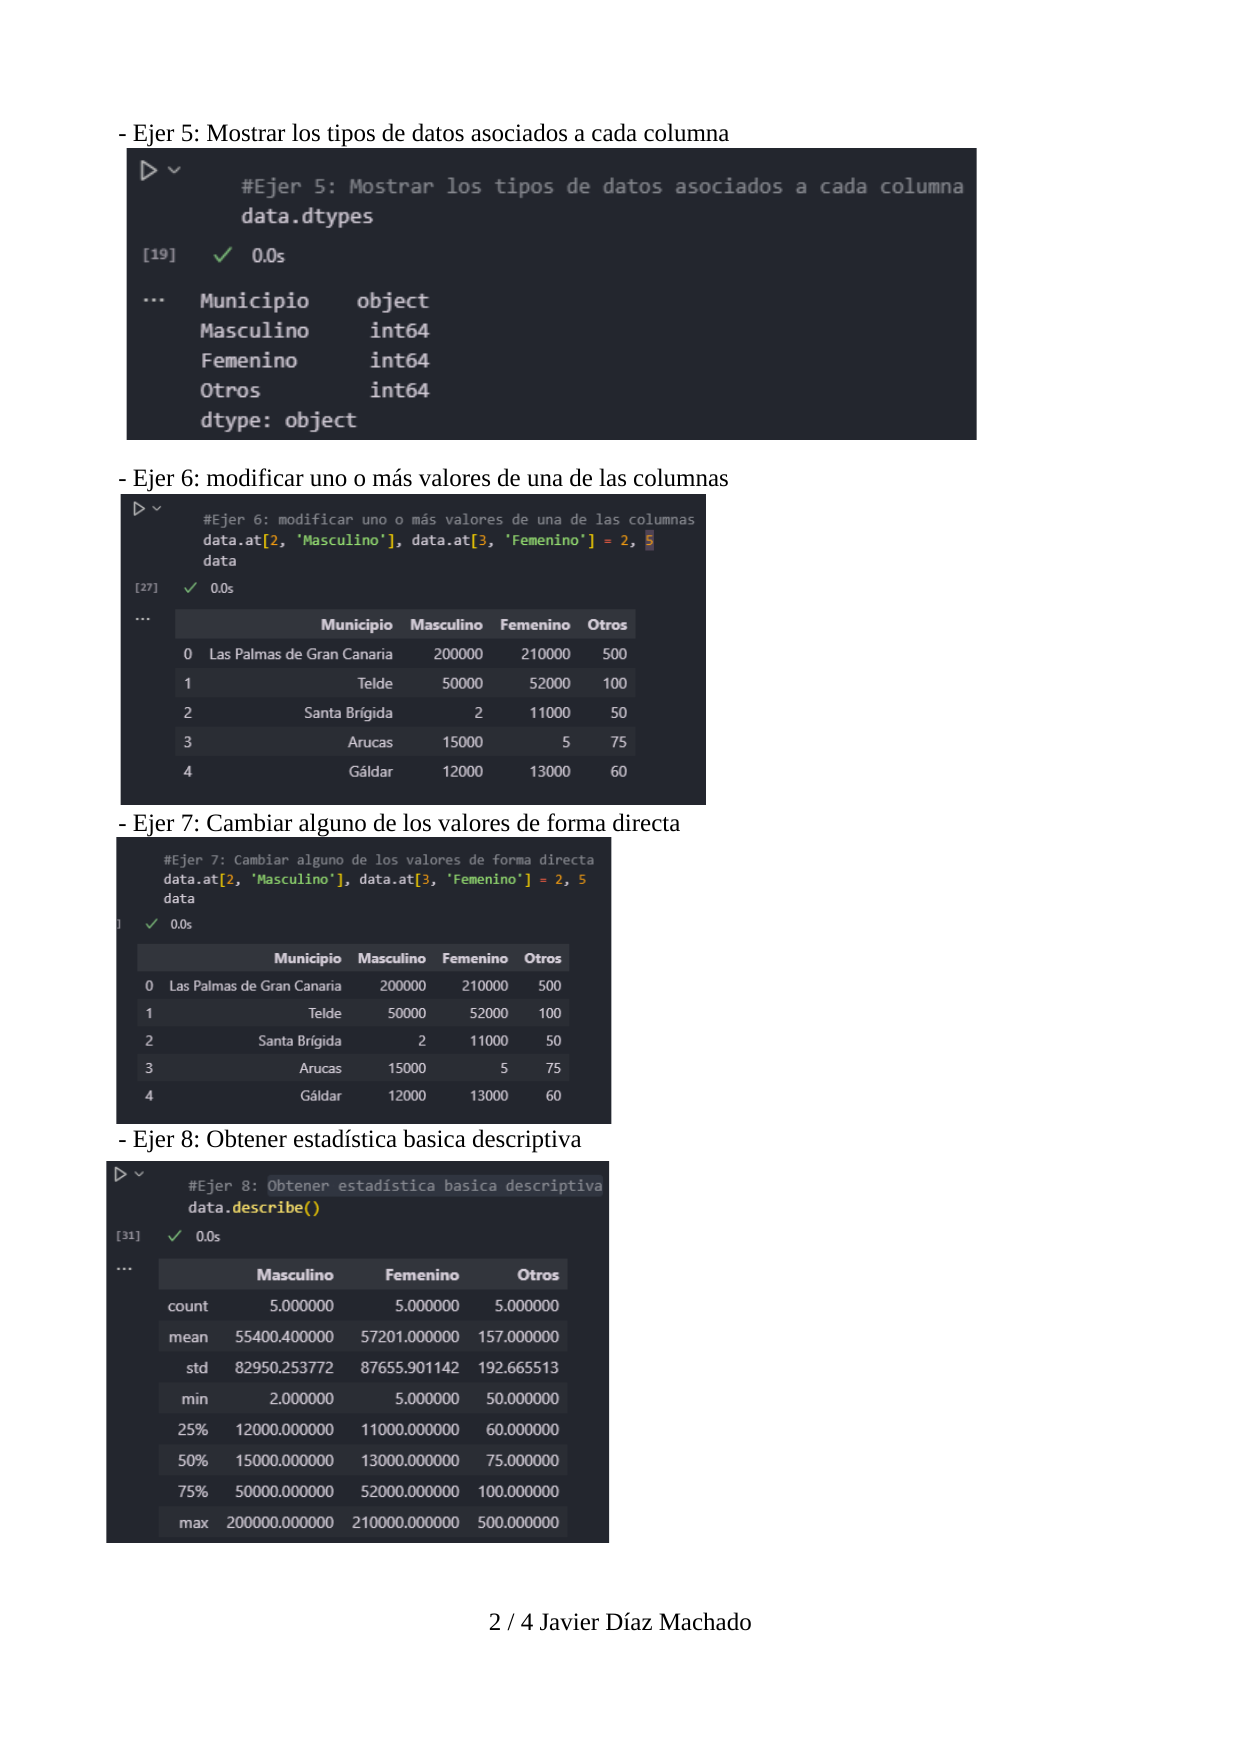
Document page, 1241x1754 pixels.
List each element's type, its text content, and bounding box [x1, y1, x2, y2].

text - Ejer 5: Mostrar los tipos de datos asociados a cada columna [118, 118, 1122, 147]
picture [106, 1161, 610, 1543]
text - Ejer 7: Cambiar alguno de los valores de forma directa [118, 808, 1122, 837]
picture [120, 494, 706, 805]
picture [116, 837, 612, 1124]
text - Ejer 6: modificar uno o más valores de una de las columnas [118, 463, 1122, 492]
text - Ejer 8: Obtener estadística basica descriptiva [118, 1124, 1122, 1153]
picture [126, 148, 977, 440]
